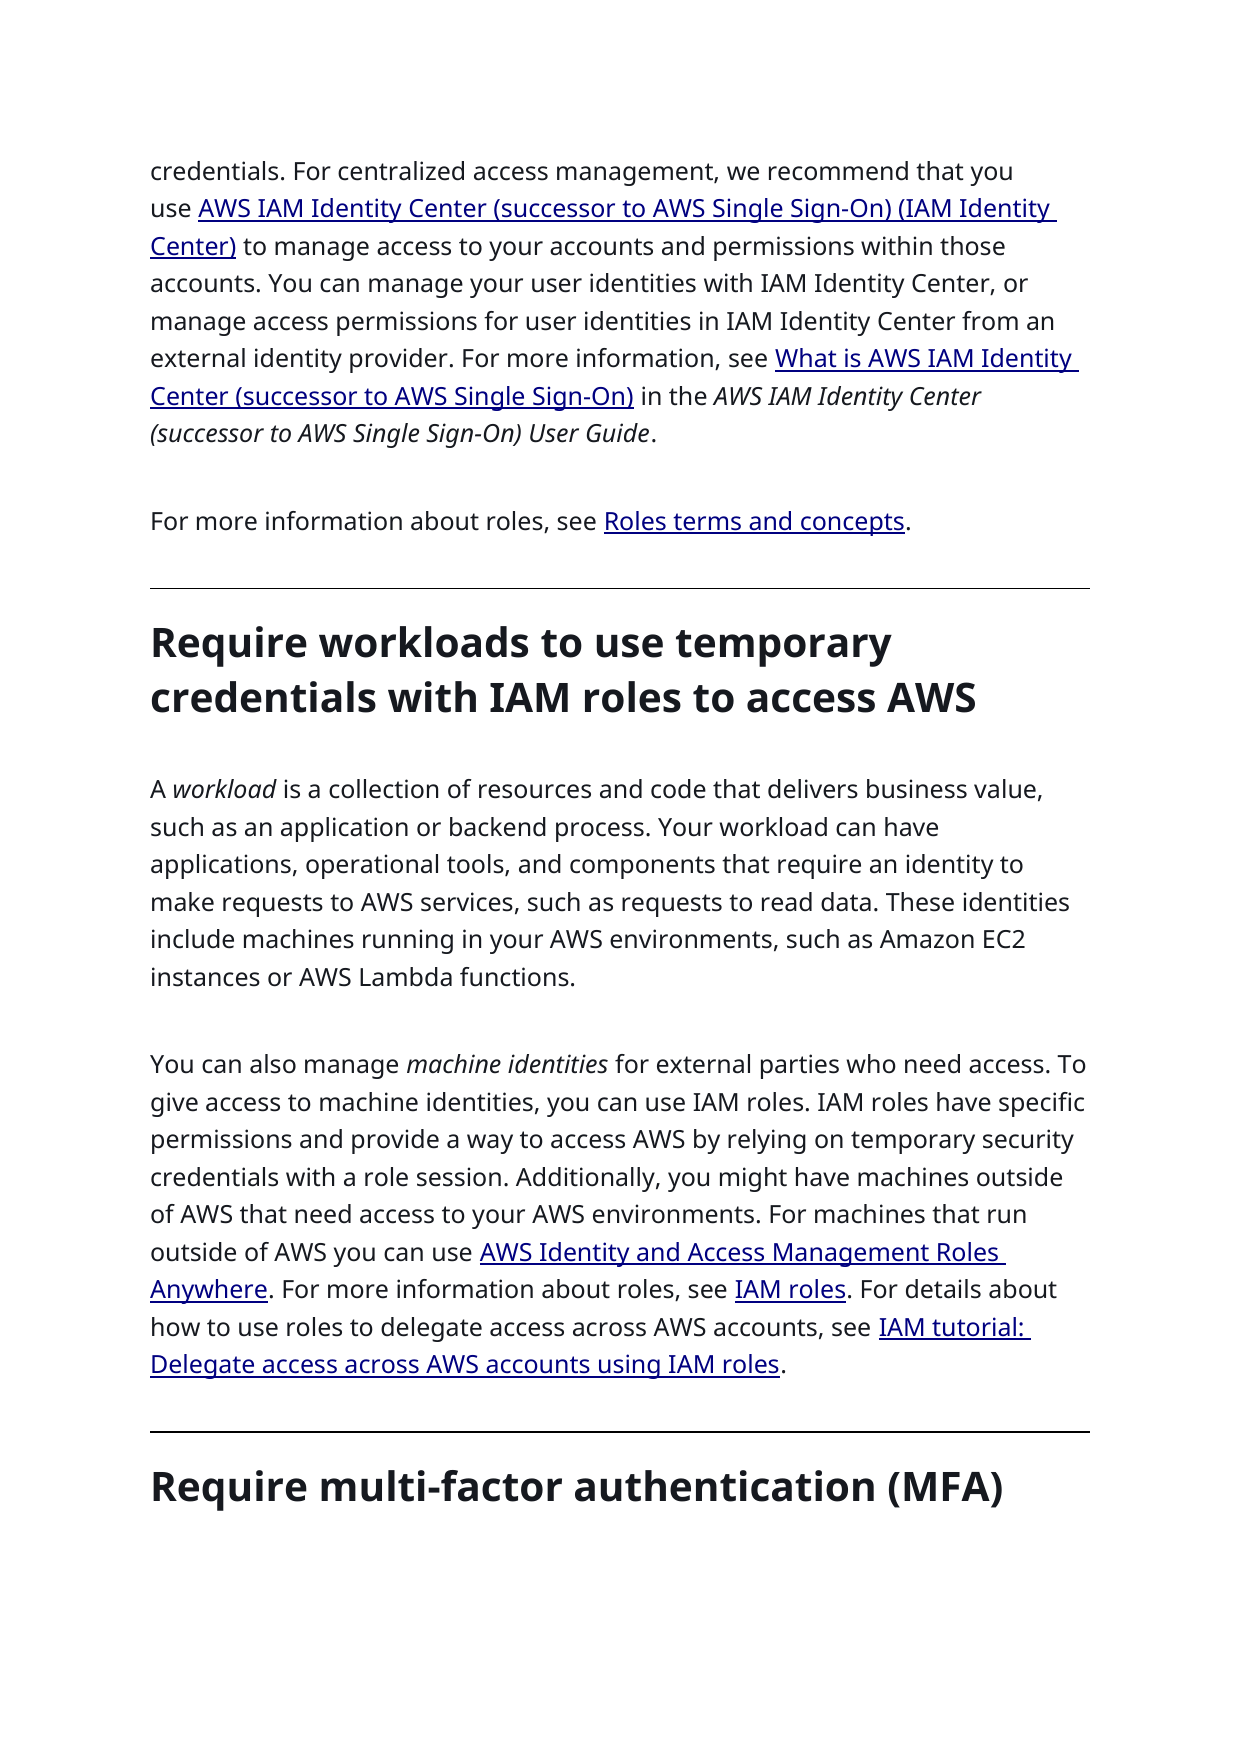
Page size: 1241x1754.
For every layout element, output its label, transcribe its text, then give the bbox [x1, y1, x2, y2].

text A workload is a collection of resources and code that delivers business value, such as an application or backend process. Your workload can have applications, operational tools, and components that require an identity to make requests to AWS services, such as requests to read data. These identities include machines running in your AWS environments, such as Amazon EC2 instances or AWS Lambda functions. [150, 768, 1090, 993]
text You can also manage machine identities for external parties who need access. To give access to machine identities, you can use IAM roles. IAM roles have specific permissions and provide a way to access AWS by relying on temporary security credentials with a role session. Additionally, you might have machines outside of AWS that need access to your AWS environments. For machines that run outside of AWS you can use AWS Identity and Access Management Roles Anywhere. For more information about roles, see IAM roles. For details about how to use roles to delegate access across AWS accounts, see IAM tutorial: Delegate access across AWS accounts using IAM roles. [150, 1043, 1090, 1381]
text For more information about roles, see Roles terms and concepts. [150, 500, 1090, 537]
text credentials. For centralized access management, we recommend that you use AWS IAM Identity Center (successor to AWS Single Sign-On) (IAM Identity Center) to manage access to your accounts and permissions within those accounts. You can manage your user identities with IAM Identity Center, or manage access permissions for user identities in IAM Identity Center from an external identity provider. For more information, see What is AWS IAM Identity Center (successor to AWS Single Sign-On) in the AWS IAM Identity Center (successor to AWS Single Sign-On) User Guide. [150, 150, 1090, 450]
subtitle Require workloads to use temporary credentials with IAM roles to access AWS [150, 589, 1090, 725]
subtitle Require multi-factor authentication (MFA) [150, 1433, 1090, 1513]
